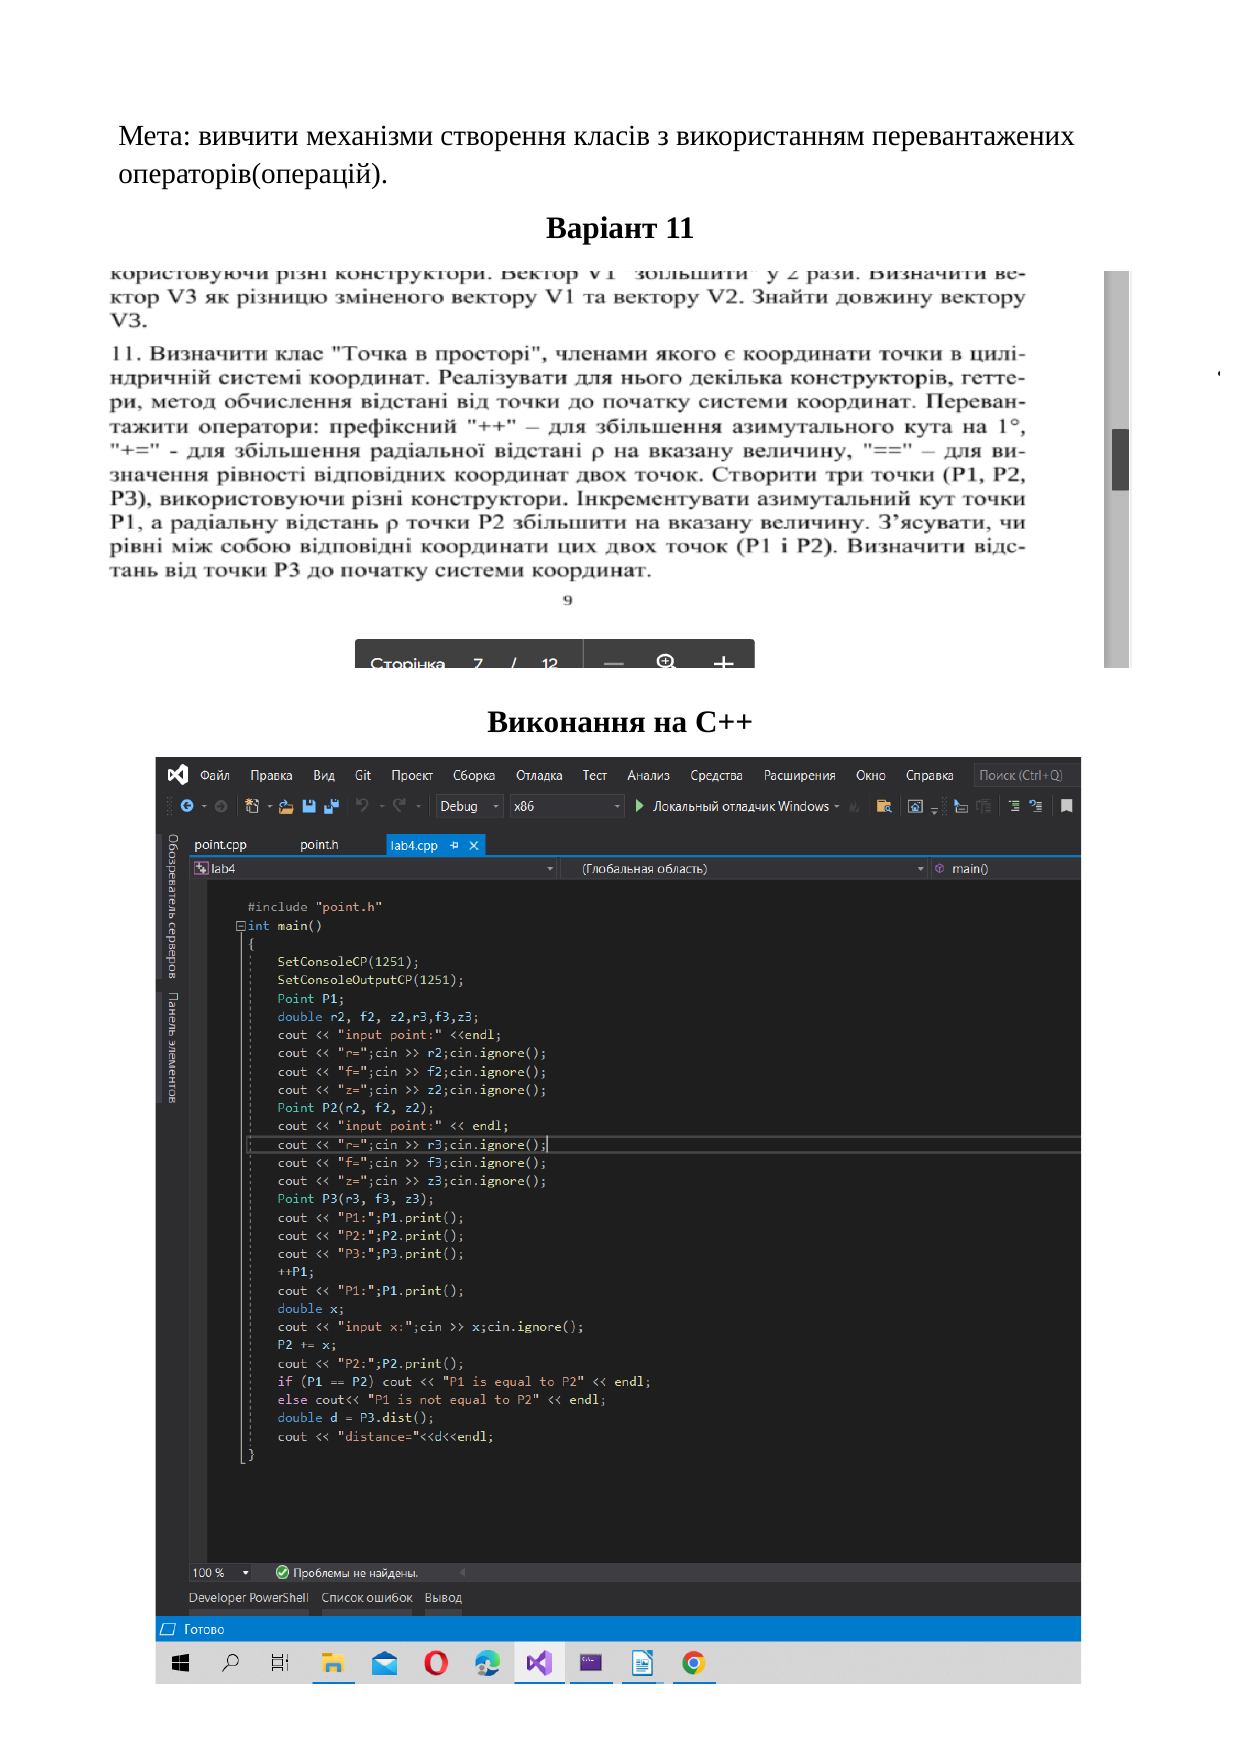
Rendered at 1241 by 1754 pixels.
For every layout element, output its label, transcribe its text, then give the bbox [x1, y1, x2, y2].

text Виконання на С++ [118, 703, 1122, 739]
text Мета: вивчити механізми створення класів з використанням перевантажених операторів(операцій). [118, 118, 1122, 190]
picture [26, 271, 929, 668]
text Варіант 11 [118, 210, 1122, 246]
